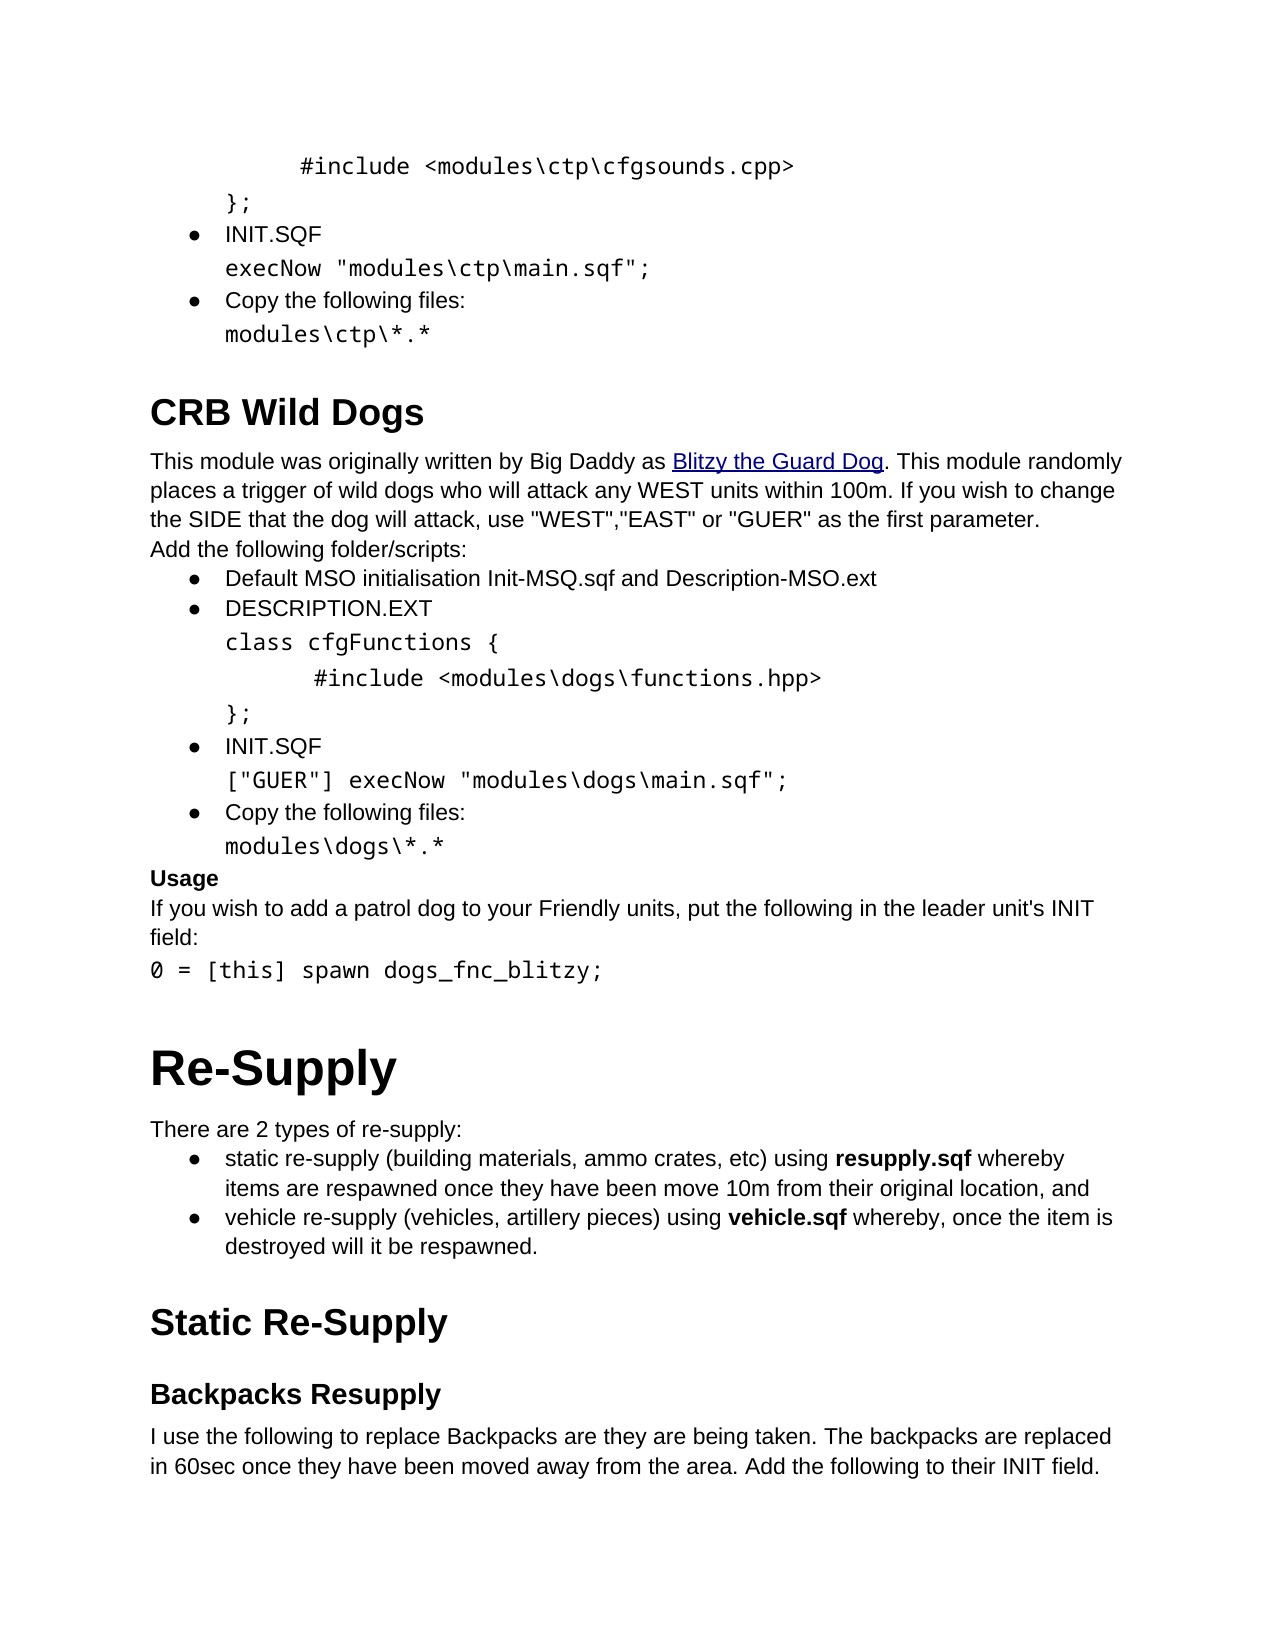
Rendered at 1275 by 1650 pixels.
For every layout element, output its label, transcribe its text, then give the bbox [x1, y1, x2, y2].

list DESCRIPTION.EXT class cfgFunctions { #include <modules\dogs\functions.hpp> }; [187, 595, 1125, 729]
list #include <modules\ctp\cfgsounds.cpp> }; [187, 150, 1125, 217]
text 0 = [this] spawn dogs_fnc_blitzy; [150, 954, 1125, 985]
text There are 2 types of re-supply: [150, 1117, 1125, 1142]
subtitle Static Re-Supply [150, 1301, 1125, 1343]
text If you wish to add a patrol dog to your Friendly units, put the following in the leader unit's INIT field: [150, 895, 1125, 950]
text the SIDE that the dog will attack, use "WEST","EAST" or "GUER" as the first parameter. [150, 507, 1125, 533]
list Copy the following files: modules\ctp\*.* [187, 288, 1125, 350]
subtitle Backpacks Resupply [150, 1378, 1125, 1411]
text I use the following to replace Backpacks are they are being taken. The backpacks are replaced in 60sec once they have been moved away from the area. Add the following to their INIT field. [150, 1424, 1125, 1479]
text Usage [150, 866, 1125, 891]
list INIT.SQF execNow "modules\ctp\main.sqf"; [187, 222, 1125, 283]
list vehicle re-supply (vehicles, artillery pieces) using vehicle.sqf whereby, once the item is destroyed will it be respawned. [187, 1205, 1125, 1260]
text This module was originally written by Big Daddy as Blitzy the Guard Dog. This module randomly places a trigger of wild dogs who will attack any WEST units within 100m. If you wish to change [150, 448, 1125, 503]
list Copy the following files: modules\dogs\*.* [187, 799, 1125, 861]
subtitle CRB Wild Dogs [150, 392, 1125, 434]
text Add the following folder/scripts: [150, 536, 1125, 562]
list INIT.SQF ["GUER"] execNow "modules\dogs\main.sqf"; [187, 733, 1125, 795]
list Default MSO initialisation Init-MSQ.sqf and Description-MSO.ext [187, 566, 1125, 591]
subtitle Re-Supply [150, 1040, 1125, 1096]
list static re-supply (building materials, ammo crates, etc) using resupply.sqf whereby items are respawned once they have been move 10m from their original location, and [187, 1146, 1125, 1201]
